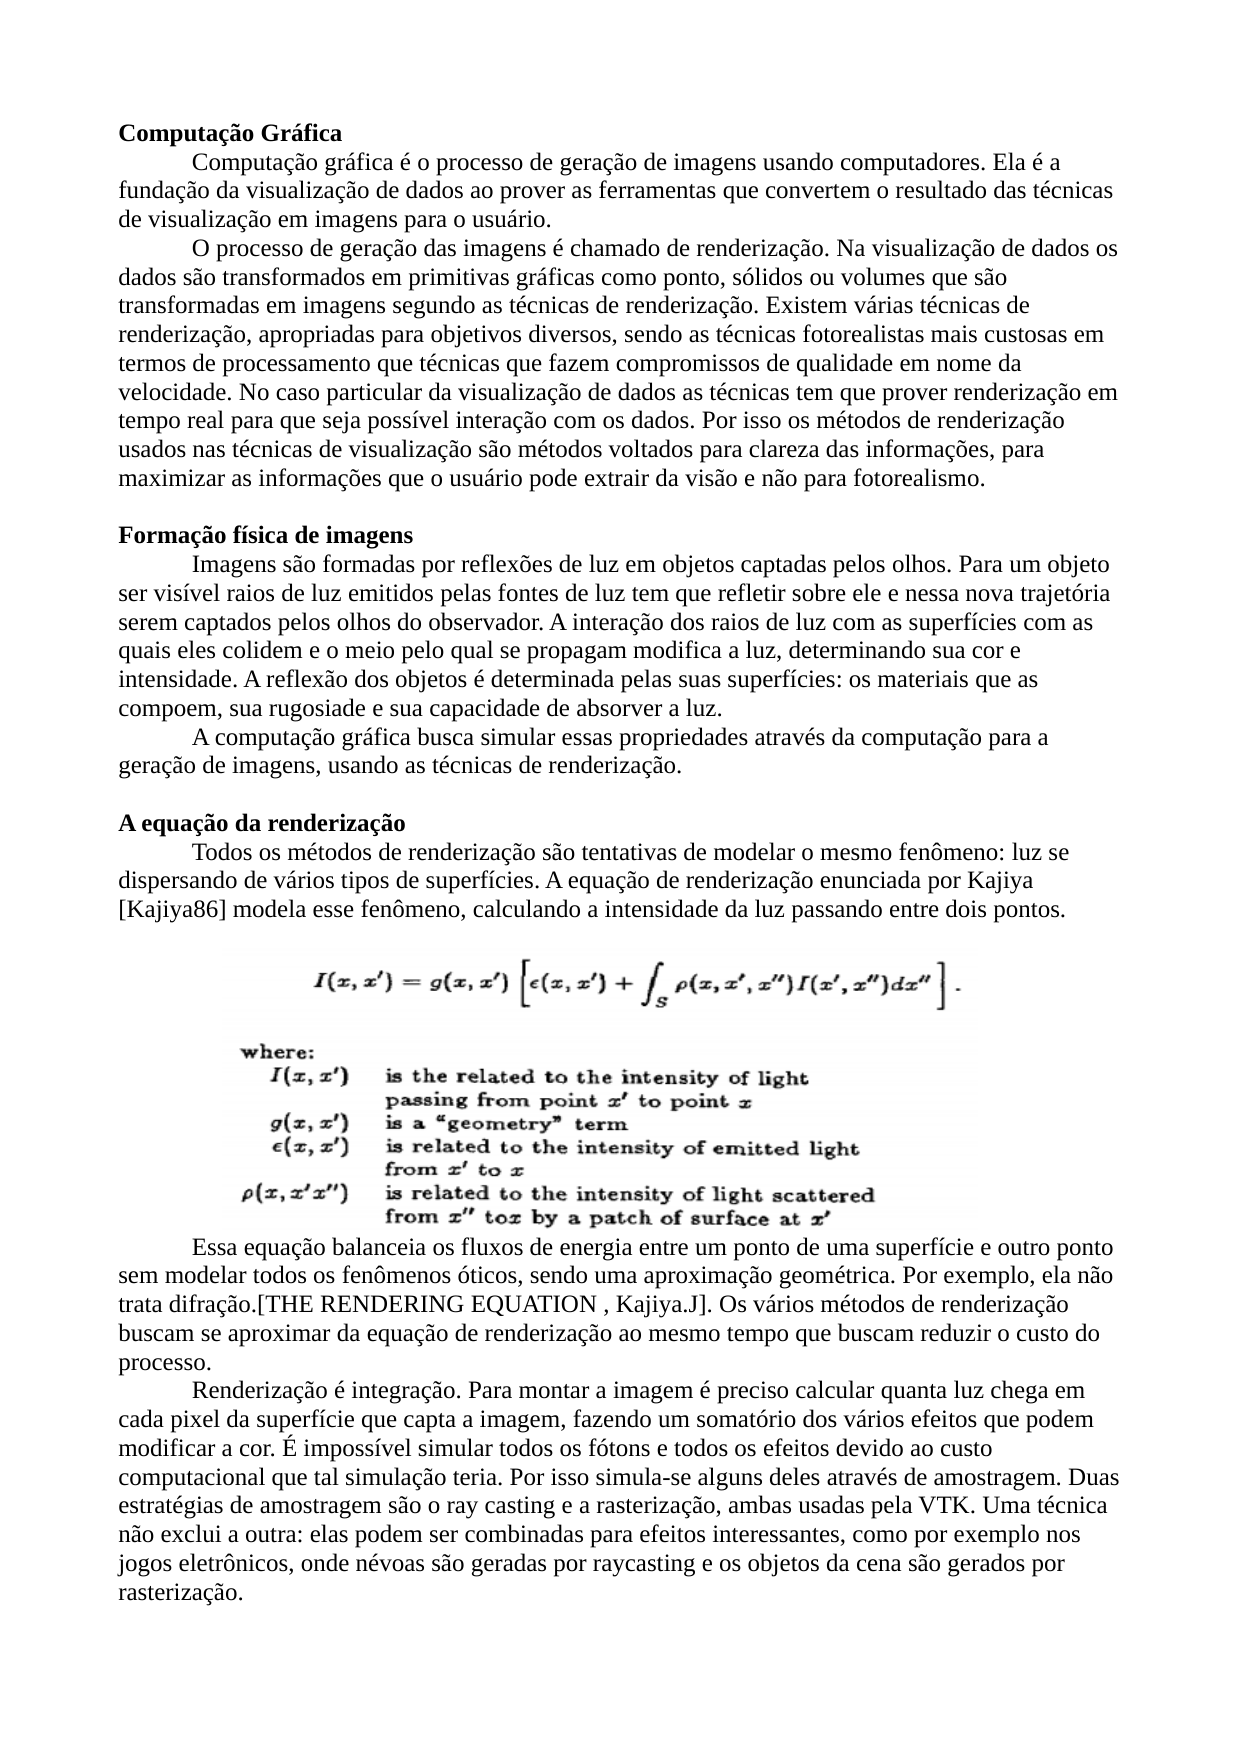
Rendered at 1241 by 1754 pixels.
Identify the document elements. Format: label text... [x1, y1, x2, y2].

text Essa equação balanceia os fluxos de energia entre um ponto de uma superfície e outro ponto sem modelar todos os fenômenos óticos, sendo uma aproximação geométrica. Por exemplo, ela não trata difração.[THE RENDERING EQUATION , Kajiya.J]. Os vários métodos de renderização buscam se aproximar da equação de renderização ao mesmo tempo que buscam reduzir o custo do processo. [118, 923, 1122, 1375]
text Todos os métodos de renderização são tentativas de modelar o mesmo fenômeno: luz se dispersando de vários tipos de superfícies. A equação de renderização enunciada por Kajiya [Kajiya86] modela esse fenômeno, calculando a intensidade da luz passando entre dois pontos. [118, 837, 1122, 923]
text A computação gráfica busca simular essas propriedades através da computação para a geração de imagens, usando as técnicas de renderização. [118, 722, 1122, 779]
text Computação Gráfica [118, 118, 1122, 147]
text Computação gráfica é o processo de geração de imagens usando computadores. Ela é a fundação da visualização de dados ao prover as ferramentas que convertem o resultado das técnicas de visualização em imagens para o usuário. [118, 147, 1122, 233]
text O processo de geração das imagens é chamado de renderização. Na visualização de dados os dados são transformados em primitivas gráficas como ponto, sólidos ou volumes que são transformadas em imagens segundo as técnicas de renderização. Existem várias técnicas de renderização, apropriadas para objetivos diversos, sendo as técnicas fotorealistas mais custosas em termos de processamento que técnicas que fazem compromissos de qualidade em nome da velocidade. No caso particular da visualização de dados as técnicas tem que prover renderização em tempo real para que seja possível interação com os dados. Por isso os métodos de renderização usados nas técnicas de visualização são métodos voltados para clareza das informações, para maximizar as informações que o usuário pode extrair da visão e não para fotorealismo. [118, 233, 1122, 492]
text Imagens são formadas por reflexões de luz em objetos captadas pelos olhos. Para um objeto ser visível raios de luz emitidos pelas fontes de luz tem que refletir sobre ele e nessa nova trajetória serem captados pelos olhos do observador. A interação dos raios de luz com as superfícies com as quais eles colidem e o meio pelo qual se propagam modifica a luz, determinando sua cor e intensidade. A reflexão dos objetos é determinada pelas suas superfícies: os materiais que as compoem, sua rugosiade e sua capacidade de absorver a luz. [118, 549, 1122, 722]
text Formação física de imagens [118, 521, 1122, 549]
text Renderização é integração. Para montar a imagem é preciso calcular quanta luz chega em cada pixel da superfície que capta a imagem, fazendo um somatório dos vários efeitos que podem modificar a cor. É impossível simular todos os fótons e todos os efeitos devido ao custo computacional que tal simulação teria. Por isso simula-se alguns deles através de amostragem. Duas estratégias de amostragem são o ray casting e a rasterização, ambas usadas pela VTK. Uma técnica não exclui a outra: elas podem ser combinadas para efeitos interessantes, como por exemplo nos jogos eletrônicos, onde névoas são geradas por raycasting e os objetos da cena são gerados por rasterização. [118, 1375, 1122, 1605]
text A equação da renderização [118, 808, 1122, 837]
